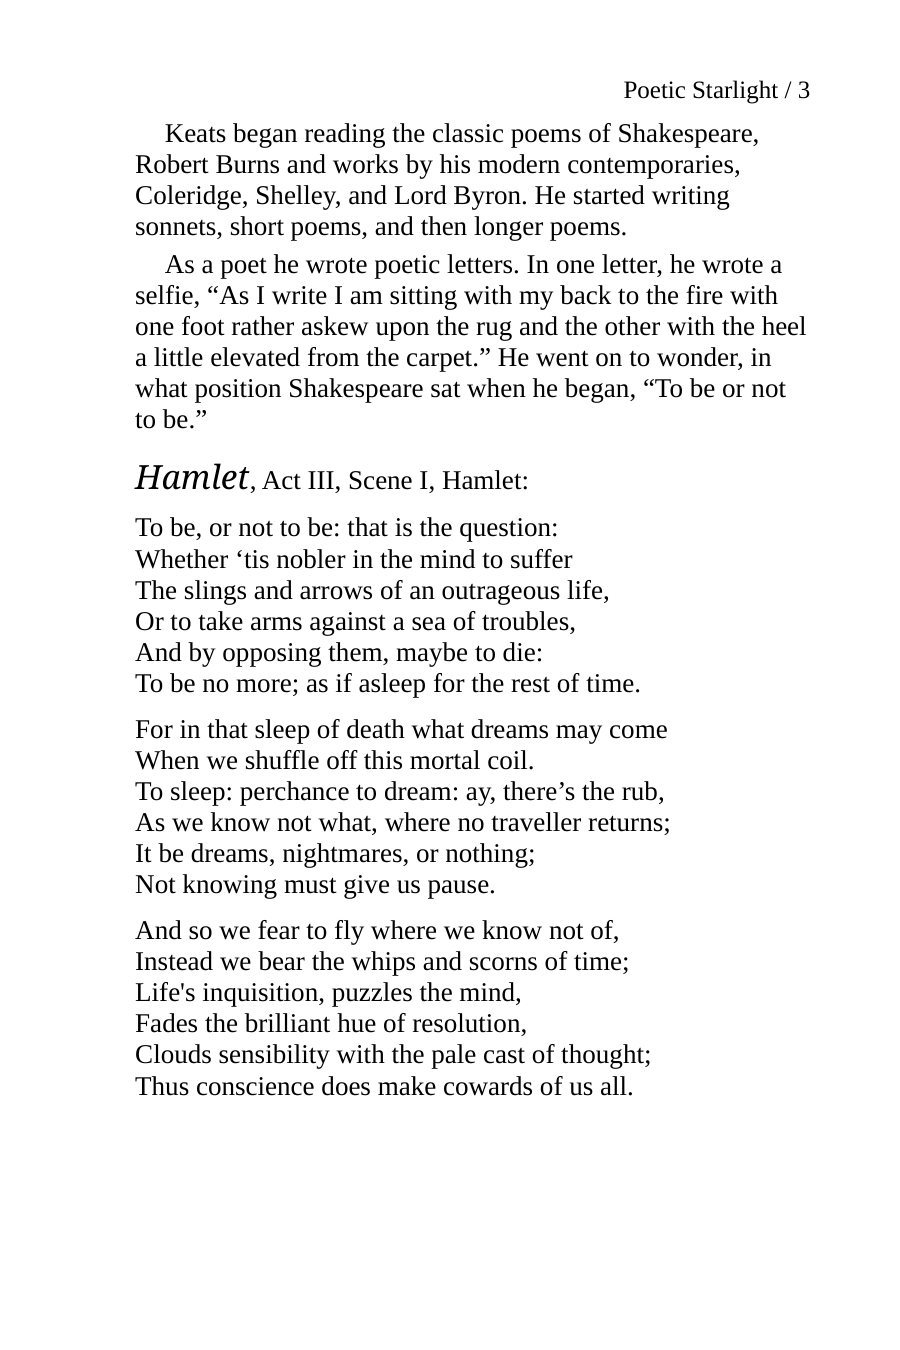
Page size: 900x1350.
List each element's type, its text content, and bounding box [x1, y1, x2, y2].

text For in that sleep of death what dreams may come [135, 713, 810, 744]
text Thus conscience does make cowards of us all. [135, 1070, 810, 1101]
text To be no more; as if asleep for the rest of time. [135, 667, 810, 698]
text When we shuffle off this mortal coil. [135, 744, 810, 775]
text Not knowing must give us pause. [135, 868, 810, 900]
text And so we fear to fly where we know not of, [135, 914, 810, 945]
text Clouds sensibility with the pale cast of thought; [135, 1039, 810, 1070]
subtitle Hamlet, Act III, Scene I, Hamlet: [135, 454, 810, 499]
text To be, or not to be: that is the question: [135, 512, 810, 543]
text And by opposing them, maybe to die: [135, 636, 810, 667]
text Life's inquisition, puzzles the mind, [135, 976, 810, 1007]
text Fades the brilliant hue of resolution, [135, 1007, 810, 1039]
text To sleep: perchance to dream: ay, there’s the rub, [135, 775, 810, 806]
text Keats began reading the classic poems of Shakespeare, Robert Burns and works by his modern contemporaries, Coleridge, Shelley, and Lord Byron. He started writing sonnets, short poems, and then longer poems. [135, 117, 810, 242]
text As a poet he wrote poetic letters. In one letter, he wrote a selfie, “As I write I am sitting with my back to the fire with one foot rather askew upon the rug and the other with the heel a little elevated from the carpet.” He went on to wonder, in what position Shakespeare sat when he began, “To be or not to be.” [135, 248, 810, 434]
text Whether ‘tis nobler in the mind to suffer [135, 543, 810, 574]
text The slings and arrows of an outrageous life, [135, 574, 810, 605]
text Or to take arms against a sea of troubles, [135, 605, 810, 636]
text As we know not what, where no traveller returns; [135, 806, 810, 837]
text Instead we bear the whips and scorns of time; [135, 945, 810, 976]
text It be dreams, nightmares, or nothing; [135, 837, 810, 868]
